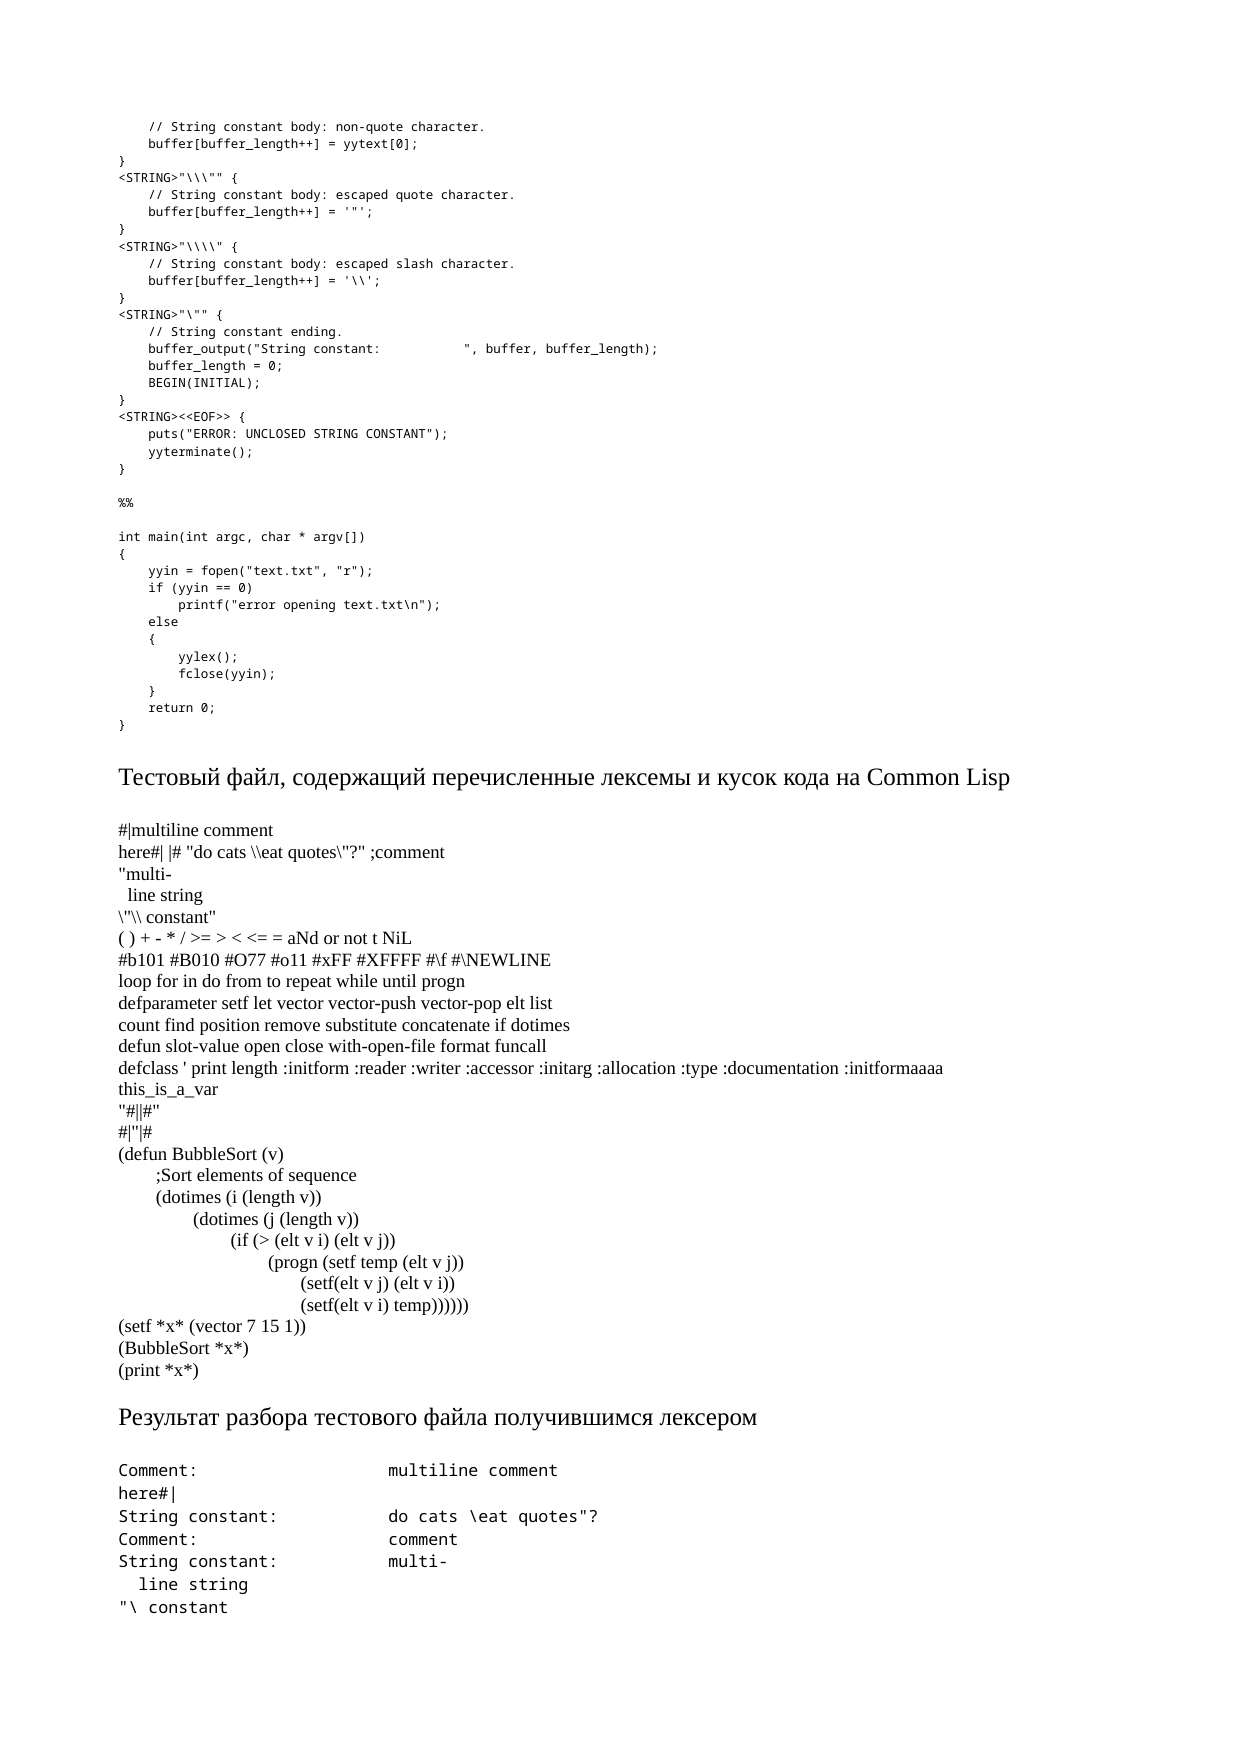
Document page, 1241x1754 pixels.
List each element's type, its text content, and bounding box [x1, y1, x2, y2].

text } [118, 289, 1122, 306]
text "#||#" [118, 1100, 1122, 1121]
text String constant: do cats \eat quotes"? [118, 1504, 1122, 1527]
text int main(int argc, char * argv[]) [118, 528, 1122, 545]
text "\ constant [118, 1595, 1122, 1618]
text (setf *x* (vector 7 15 1)) [118, 1315, 1122, 1337]
text (progn (setf temp (elt v j)) [118, 1251, 1122, 1272]
text yyterminate(); [118, 443, 1122, 460]
text } [118, 391, 1122, 408]
text line string [118, 884, 1122, 906]
text buffer[buffer_length++] = '"'; [118, 203, 1122, 221]
text here#| [118, 1482, 1122, 1504]
text line string [118, 1573, 1122, 1595]
text #b101 #B010 #O77 #o11 #xFF #XFFFF #\f #\NEWLINE [118, 949, 1122, 970]
text <STRING>"\\\"" { [118, 169, 1122, 186]
text ;Sort elements of sequence [118, 1164, 1122, 1186]
text (defun BubbleSort (v) [118, 1143, 1122, 1164]
text fclose(yyin); [118, 665, 1122, 682]
text (dotimes (i (length v)) [118, 1186, 1122, 1207]
text return 0; [118, 699, 1122, 716]
text this_is_a_var [118, 1078, 1122, 1100]
text ( ) + - * / >= > < <= = aNd or not t NiL [118, 927, 1122, 949]
text #|"|# [118, 1121, 1122, 1143]
text (if (> (elt v i) (elt v j)) [118, 1229, 1122, 1251]
text \"\\ constant" [118, 906, 1122, 927]
text #|multiline comment [118, 819, 1122, 841]
text yyin = fopen("text.txt", "r"); [118, 562, 1122, 579]
text } [118, 221, 1122, 238]
text BEGIN(INITIAL); [118, 374, 1122, 391]
text yylex(); [118, 648, 1122, 665]
text buffer_output("String constant: ", buffer, buffer_length); [118, 340, 1122, 357]
text else [118, 613, 1122, 631]
text } [118, 682, 1122, 699]
text buffer[buffer_length++] = '\\'; [118, 272, 1122, 289]
text String constant: multi- [118, 1550, 1122, 1573]
text %% [118, 494, 1122, 511]
text // String constant body: non-quote character. [118, 118, 1122, 135]
text Comment: multiline comment [118, 1459, 1122, 1482]
text { [118, 631, 1122, 648]
text Результат разбора тестового файла получившимся лексером [118, 1402, 1122, 1430]
text Тестовый файл, содержащий перечисленные лексемы и кусок кода на Common Lisp [118, 762, 1122, 791]
text <STRING><<EOF>> { [118, 408, 1122, 426]
text (print *x*) [118, 1358, 1122, 1380]
text count find position remove substitute concatenate if dotimes [118, 1013, 1122, 1035]
text (setf(elt v i) temp)))))) [118, 1294, 1122, 1315]
text defclass ' print length :initform :reader :writer :accessor :initarg :allocation :type :documentation :initformaaaa [118, 1057, 1122, 1078]
text (setf(elt v j) (elt v i)) [118, 1272, 1122, 1294]
text (BubbleSort *x*) [118, 1337, 1122, 1358]
text { [118, 545, 1122, 562]
text loop for in do from to repeat while until progn [118, 970, 1122, 992]
text <STRING>"\\\\" { [118, 238, 1122, 255]
text if (yyin == 0) [118, 579, 1122, 596]
text } [118, 716, 1122, 733]
text "multi- [118, 862, 1122, 884]
text } [118, 460, 1122, 477]
text printf("error opening text.txt\n"); [118, 596, 1122, 613]
text buffer[buffer_length++] = yytext[0]; [118, 135, 1122, 152]
text defparameter setf let vector vector-push vector-pop elt list [118, 992, 1122, 1013]
text defun slot-value open close with-open-file format funcall [118, 1035, 1122, 1057]
text // String constant body: escaped slash character. [118, 255, 1122, 272]
text // String constant ending. [118, 323, 1122, 340]
text here#| |# "do cats \\eat quotes\"?" ;comment [118, 841, 1122, 862]
text buffer_length = 0; [118, 357, 1122, 374]
text } [118, 152, 1122, 169]
text // String constant body: escaped quote character. [118, 186, 1122, 203]
text <STRING>"\"" { [118, 306, 1122, 323]
text Comment: comment [118, 1527, 1122, 1550]
text (dotimes (j (length v)) [118, 1207, 1122, 1229]
text puts("ERROR: UNCLOSED STRING CONSTANT"); [118, 426, 1122, 443]
